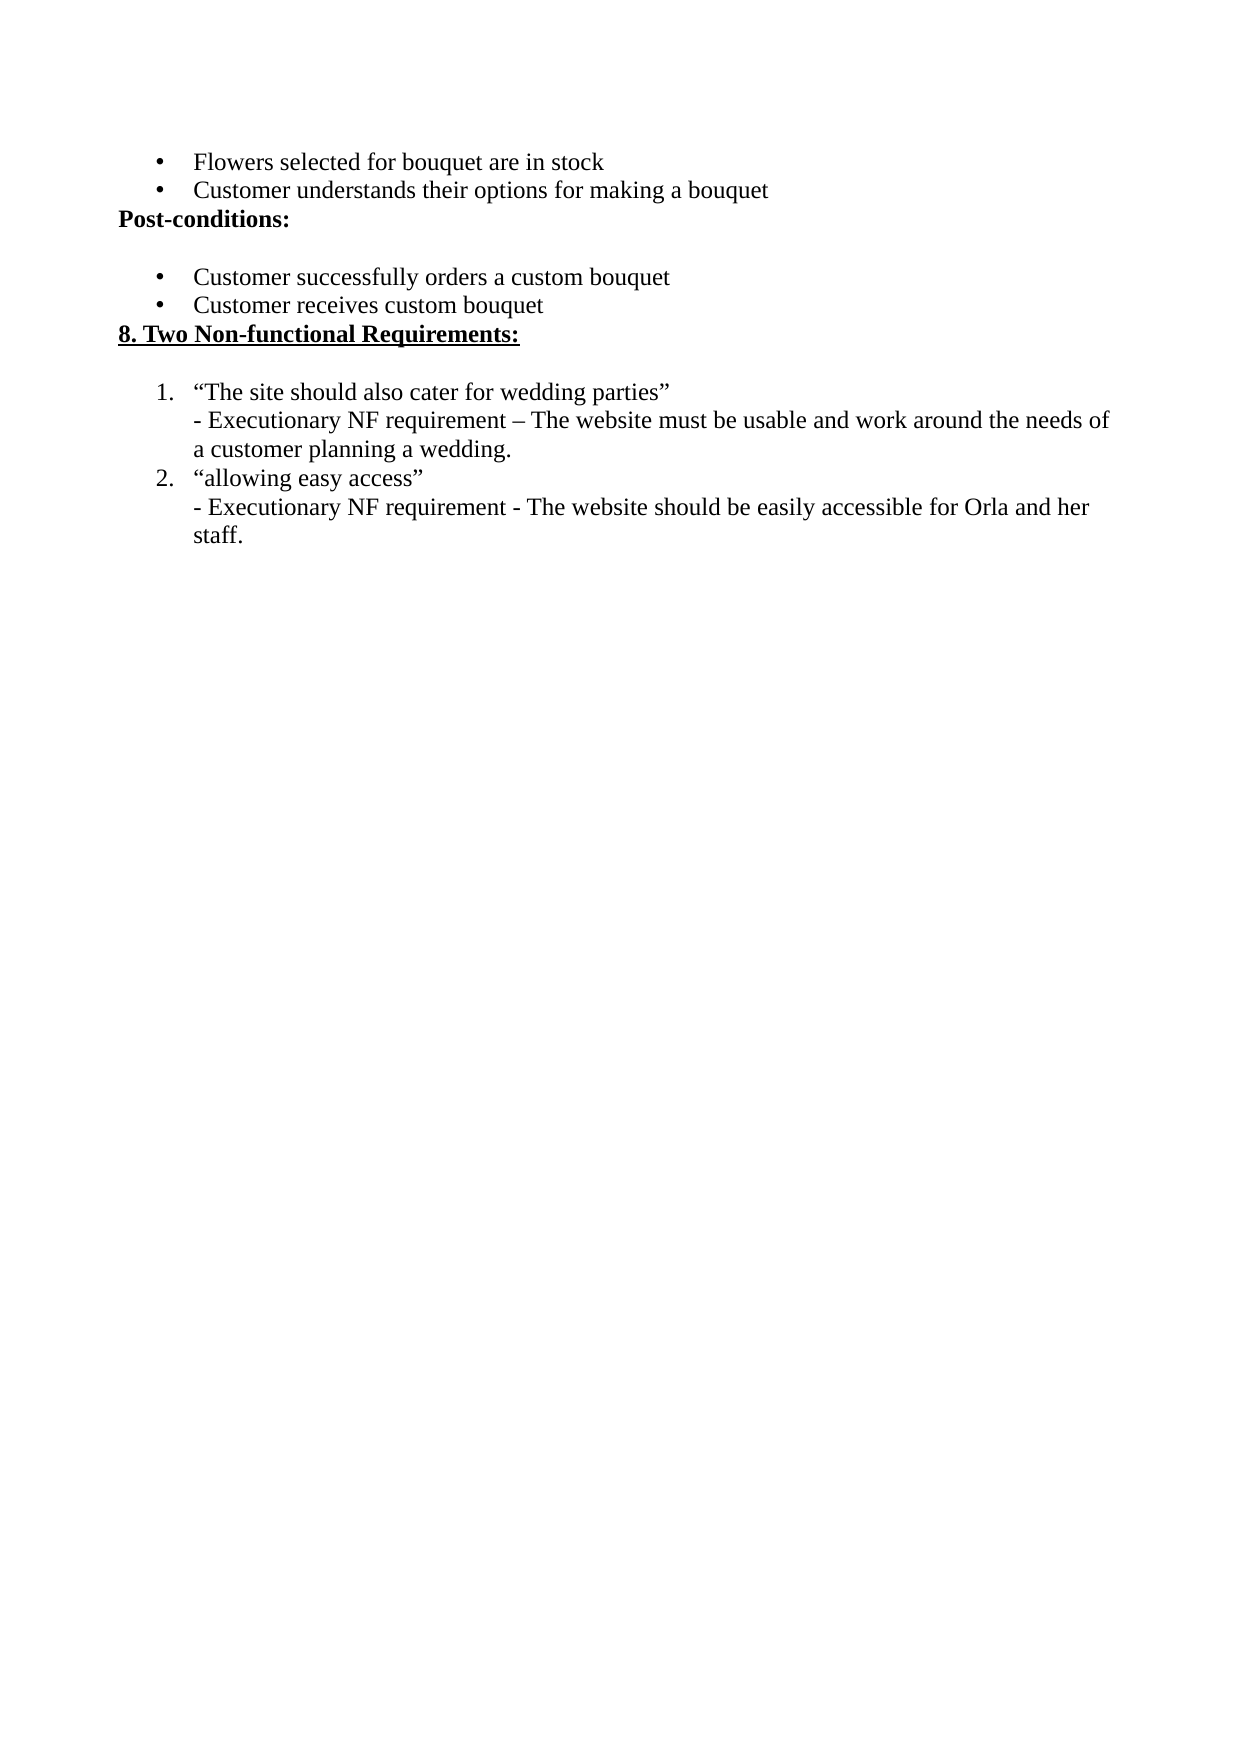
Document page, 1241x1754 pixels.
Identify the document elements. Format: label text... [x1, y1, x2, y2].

list Customer receives custom bouquet [156, 291, 1122, 319]
list Customer understands their options for making a bouquet [156, 176, 1122, 204]
text Post-conditions: [118, 204, 1122, 233]
list - Executionary NF requirement – The website must be usable and work around the needs of a customer planning a wedding. [156, 406, 1122, 463]
list Flowers selected for bouquet are in stock [156, 147, 1122, 176]
text 8. Two Non-functional Requirements: [118, 319, 1122, 348]
list Customer successfully orders a custom bouquet [156, 262, 1122, 291]
list “allowing easy access” [156, 463, 1122, 492]
list - Executionary NF requirement - The website should be easily accessible for Orla and her staff. [156, 492, 1122, 549]
list “The site should also cater for wedding parties” [156, 377, 1122, 406]
